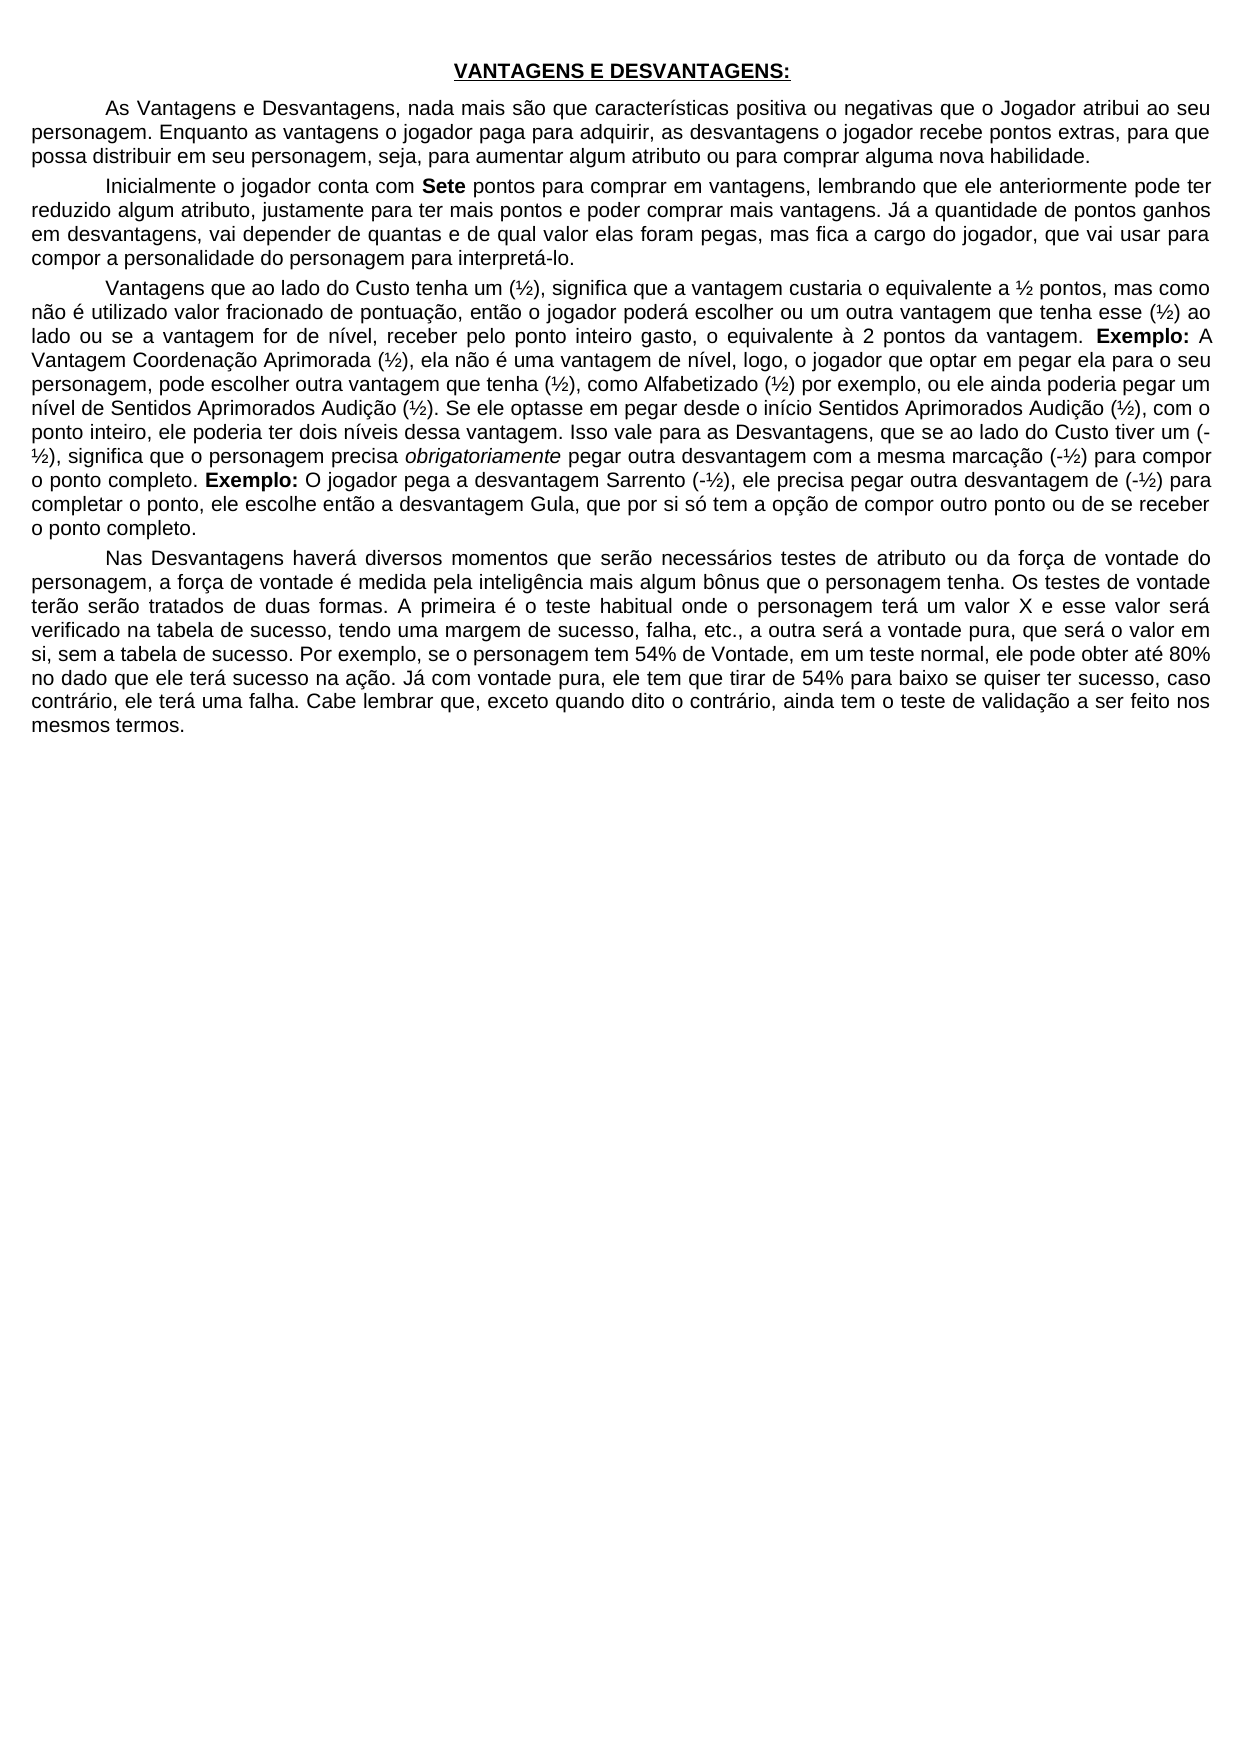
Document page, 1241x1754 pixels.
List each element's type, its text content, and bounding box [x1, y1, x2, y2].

text Inicialmente o jogador conta com Sete pontos para comprar em vantagens, lembrando que ele anteriormente pode ter reduzido algum atributo, justamente para ter mais pontos e poder comprar mais vantagens. Já a quantidade de pontos ganhos em desvantagens, vai depender de quantas e de qual valor elas foram pegas, mas fica a cargo do jogador, que vai usar para compor a personalidade do personagem para interpretá-lo. [31, 174, 1212, 269]
text As Vantagens e Desvantagens, nada mais são que características positiva ou negativas que o Jogador atribui ao seu personagem. Enquanto as vantagens o jogador paga para adquirir, as desvantagens o jogador recebe pontos extras, para que possa distribuir em seu personagem, seja, para aumentar algum atributo ou para comprar alguma nova habilidade. [31, 96, 1212, 167]
text VANTAGENS E DESVANTAGENS: [31, 59, 1212, 83]
text Nas Desvantagens haverá diversos momentos que serão necessários testes de atributo ou da força de vontade do personagem, a força de vontade é medida pela inteligência mais algum bônus que o personagem tenha. Os testes de vontade terão serão tratados de duas formas. A primeira é o teste habitual onde o personagem terá um valor X e esse valor será verificado na tabela de sucesso, tendo uma margem de sucesso, falha, etc., a outra será a vontade pura, que será o valor em si, sem a tabela de sucesso. Por exemplo, se o personagem tem 54% de Vontade, em um teste normal, ele pode obter até 80% no dado que ele terá sucesso na ação. Já com vontade pura, ele tem que tirar de 54% para baixo se quiser ter sucesso, caso contrário, ele terá uma falha. Cabe lembrar que, exceto quando dito o contrário, ainda tem o teste de validação a ser feito nos mesmos termos. [31, 546, 1212, 737]
text Vantagens que ao lado do Custo tenha um (½), significa que a vantagem custaria o equivalente a ½ pontos, mas como não é utilizado valor fracionado de pontuação, então o jogador poderá escolher ou um outra vantagem que tenha esse (½) ao lado ou se a vantagem for de nível, receber pelo ponto inteiro gasto, o equivalente à 2 pontos da vantagem. Exemplo: A Vantagem Coordenação Aprimorada (½), ela não é uma vantagem de nível, logo, o jogador que optar em pegar ela para o seu personagem, pode escolher outra vantagem que tenha (½), como Alfabetizado (½) por exemplo, ou ele ainda poderia pegar um nível de Sentidos Aprimorados Audição (½). Se ele optasse em pegar desde o início Sentidos Aprimorados Audição (½), com o ponto inteiro, ele poderia ter dois níveis dessa vantagem. Isso vale para as Desvantagens, que se ao lado do Custo tiver um (-½), significa que o personagem precisa obrigatoriamente pegar outra desvantagem com a mesma marcação (-½) para compor o ponto completo. Exemplo: O jogador pega a desvantagem Sarrento (-½), ele precisa pegar outra desvantagem de (-½) para completar o ponto, ele escolhe então a desvantagem Gula, que por si só tem a opção de compor outro ponto ou de se receber o ponto completo. [31, 276, 1212, 539]
